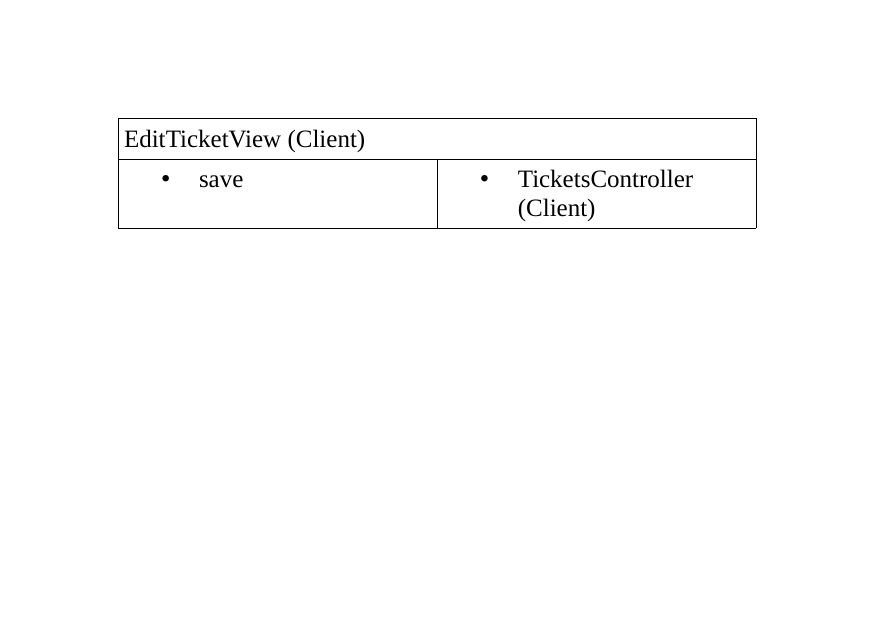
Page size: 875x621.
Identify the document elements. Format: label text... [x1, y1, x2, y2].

table_cell save [119, 160, 437, 227]
table_header EditTicketView (Client) [119, 119, 756, 158]
table_cell TicketsController (Client) [438, 160, 756, 227]
